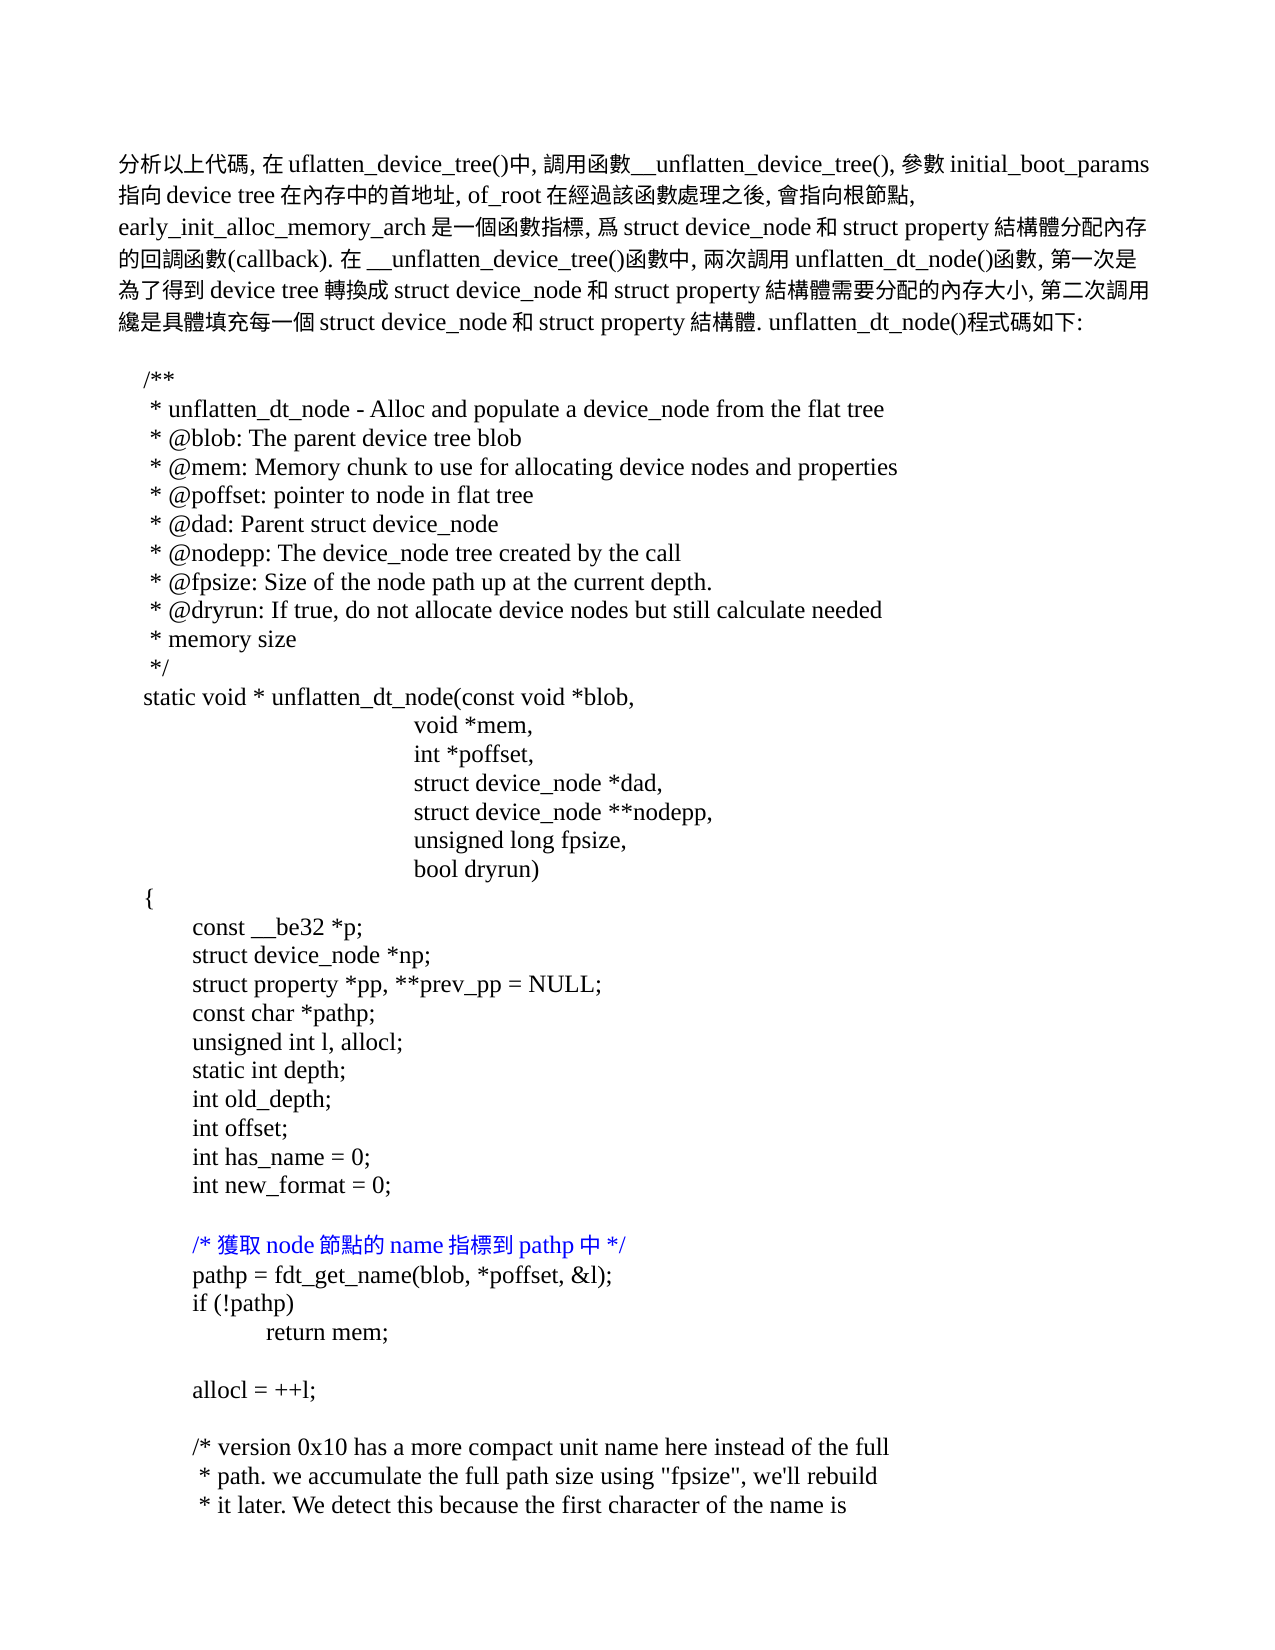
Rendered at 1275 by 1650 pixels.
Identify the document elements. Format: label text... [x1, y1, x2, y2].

text * path. we accumulate the full path size using "fpsize", we'll rebuild [118, 1461, 1157, 1490]
text int has_name = 0; [118, 1142, 1157, 1171]
text */ [118, 653, 1157, 682]
text 分析以上代碼, 在uflatten_device_tree()中, 調用函數__unflatten_device_tree(), 參數initial_boot_params指向device tree在內存中的首地址, of_root在經過該函數處理之後, 會指向根節點, early_init_alloc_memory_arch是一個函數指標, 爲struct device_node和struct property結構體分配內存的回調函數(callback). 在 __unflatten_device_tree()函數中, 兩次調用unflatten_dt_node()函數, 第一次是為了得到device tree轉換成struct device_node和 struct property結構體需要分配的內存大小, 第二次調用纔是具體填充每一個struct device_node和struct property結構體. unflatten_dt_node()程式碼如下: [118, 147, 1157, 337]
text /* version 0x10 has a more compact unit name here instead of the full [118, 1432, 1157, 1461]
text pathp = fdt_get_name(blob, *poffset, &l); [118, 1260, 1157, 1288]
text /** [118, 366, 1157, 394]
text * @mem: Memory chunk to use for allocating device nodes and properties [118, 452, 1157, 481]
text int old_depth; [118, 1084, 1157, 1113]
text static void * unflatten_dt_node(const void *blob, [118, 682, 1157, 711]
text * @poffset: pointer to node in flat tree [118, 481, 1157, 509]
text unsigned int l, allocl; [118, 1027, 1157, 1056]
text return mem; [118, 1317, 1157, 1346]
text int new_format = 0; [118, 1171, 1157, 1199]
text /* 獲取node節點的name指標到pathp中 */ [118, 1228, 1157, 1260]
text static int depth; [118, 1056, 1157, 1084]
text * unflatten_dt_node - Alloc and populate a device_node from the flat tree [118, 394, 1157, 423]
text struct property *pp, **prev_pp = NULL; [118, 969, 1157, 998]
text if (!pathp) [118, 1288, 1157, 1317]
text { [118, 883, 1157, 912]
text struct device_node *dad, [118, 768, 1157, 797]
text int offset; [118, 1113, 1157, 1142]
text * @fpsize: Size of the node path up at the current depth. [118, 567, 1157, 596]
text void *mem, [118, 711, 1157, 739]
text bool dryrun) [118, 854, 1157, 883]
text const char *pathp; [118, 998, 1157, 1027]
text unsigned long fpsize, [118, 826, 1157, 854]
text struct device_node **nodepp, [118, 797, 1157, 826]
text * it later. We detect this because the first character of the name is [118, 1490, 1157, 1518]
text allocl = ++l; [118, 1375, 1157, 1403]
text * @dad: Parent struct device_node [118, 509, 1157, 538]
text * @nodepp: The device_node tree created by the call [118, 538, 1157, 567]
text * @blob: The parent device tree blob [118, 423, 1157, 452]
text struct device_node *np; [118, 941, 1157, 969]
text * memory size [118, 624, 1157, 653]
text int *poffset, [118, 739, 1157, 768]
text const __be32 *p; [118, 912, 1157, 941]
text * @dryrun: If true, do not allocate device nodes but still calculate needed [118, 596, 1157, 624]
